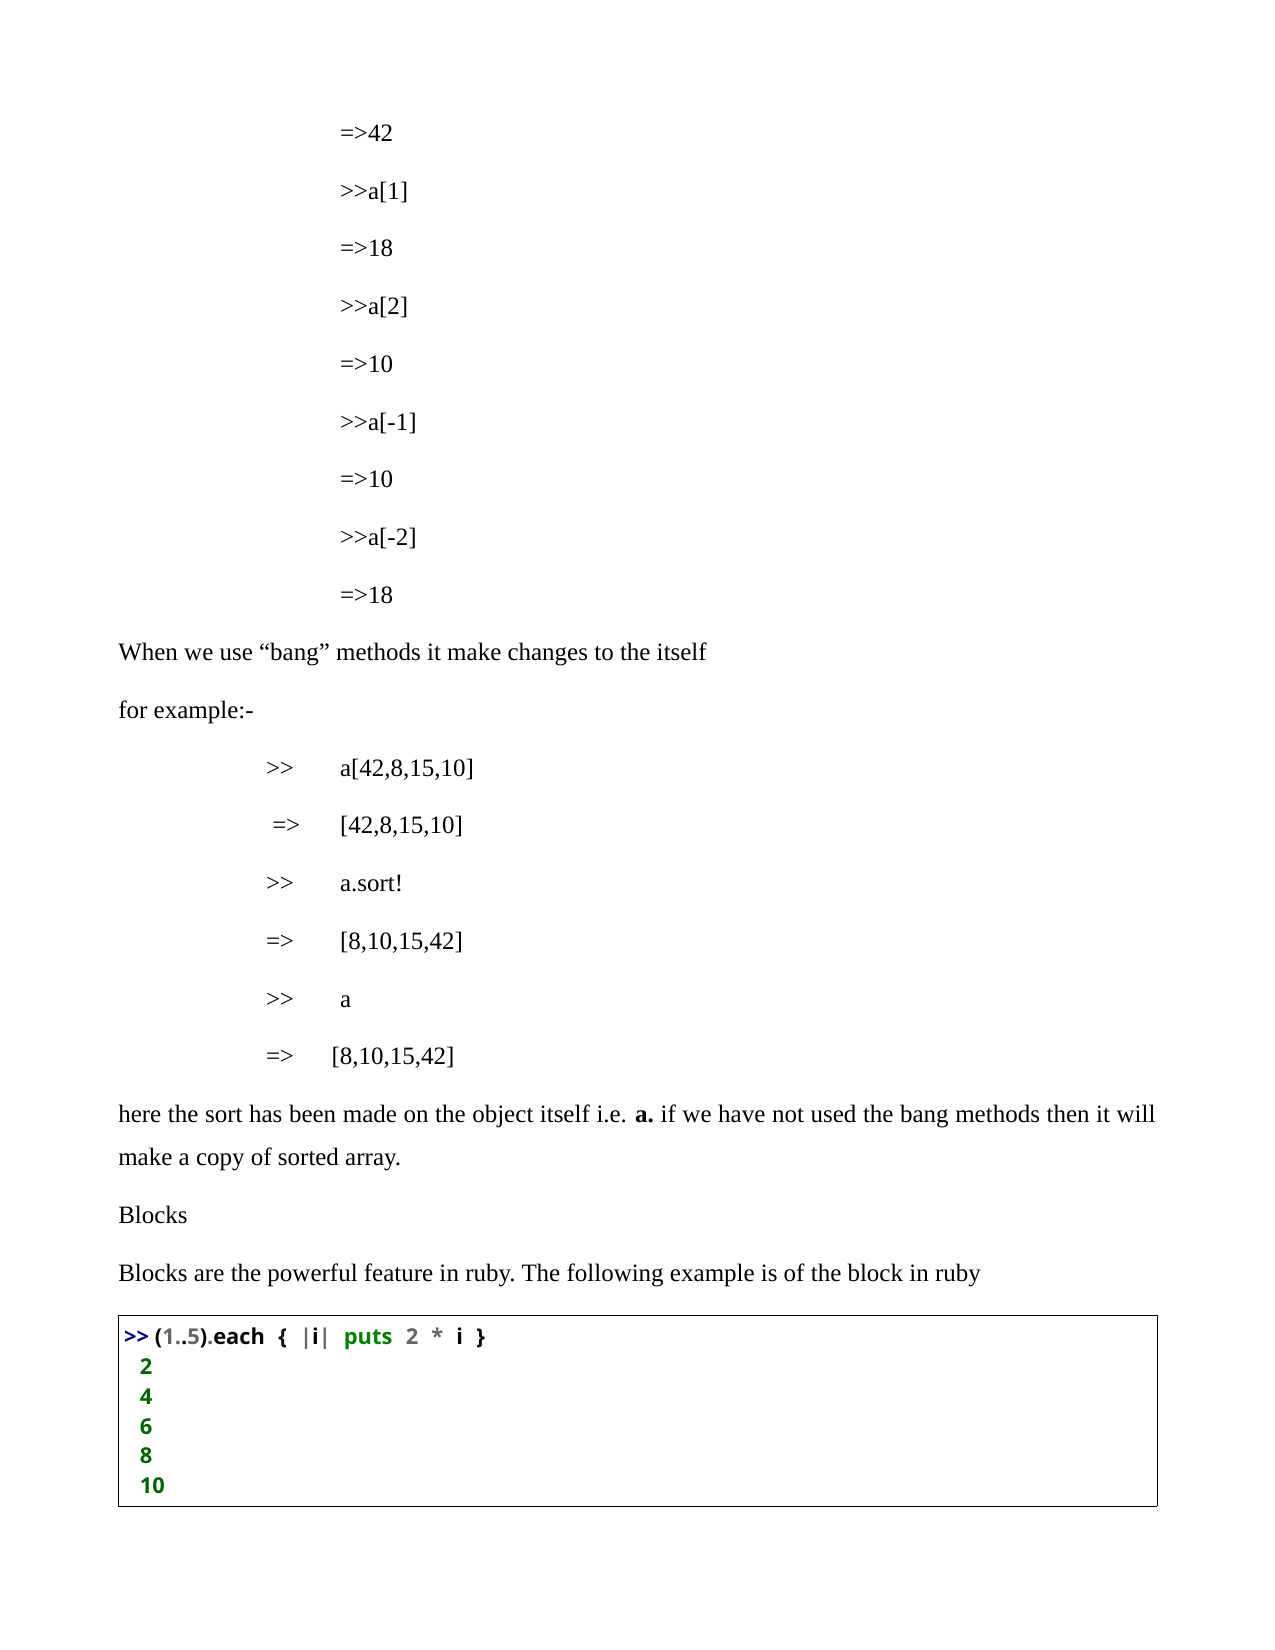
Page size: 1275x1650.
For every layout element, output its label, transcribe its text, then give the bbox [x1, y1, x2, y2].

text here the sort has been made on the object itself i.e. a. if we have not used the bang methods then it will make a copy of sorted array. [118, 1099, 1157, 1171]
text >> a [118, 984, 1157, 1012]
text Blocks are the powerful feature in ruby. The following example is of the block in ruby [118, 1258, 1157, 1286]
text >> a.sort! [118, 868, 1157, 897]
text => [42,8,15,10] [118, 811, 1157, 839]
table_header >> (1..5).each { |i| puts 2 * i } 2 4 6 8 10 [119, 1316, 1157, 1506]
text for example:- [118, 695, 1157, 724]
text When we use “bang” methods it make changes to the itself [118, 637, 1157, 666]
text => [8,10,15,42] [118, 1041, 1157, 1070]
text Blocks [118, 1200, 1157, 1229]
text => [8,10,15,42] [118, 926, 1157, 955]
text =>10 [118, 464, 1157, 493]
text >>a[1] [118, 176, 1157, 204]
text =>42 [118, 118, 1157, 147]
text >>a[2] [118, 291, 1157, 320]
text >>a[-1] [118, 407, 1157, 435]
text =>18 [118, 233, 1157, 262]
text >>a[-2] [118, 522, 1157, 551]
text =>10 [118, 349, 1157, 378]
text =>18 [118, 580, 1157, 608]
text >> a[42,8,15,10] [118, 753, 1157, 782]
